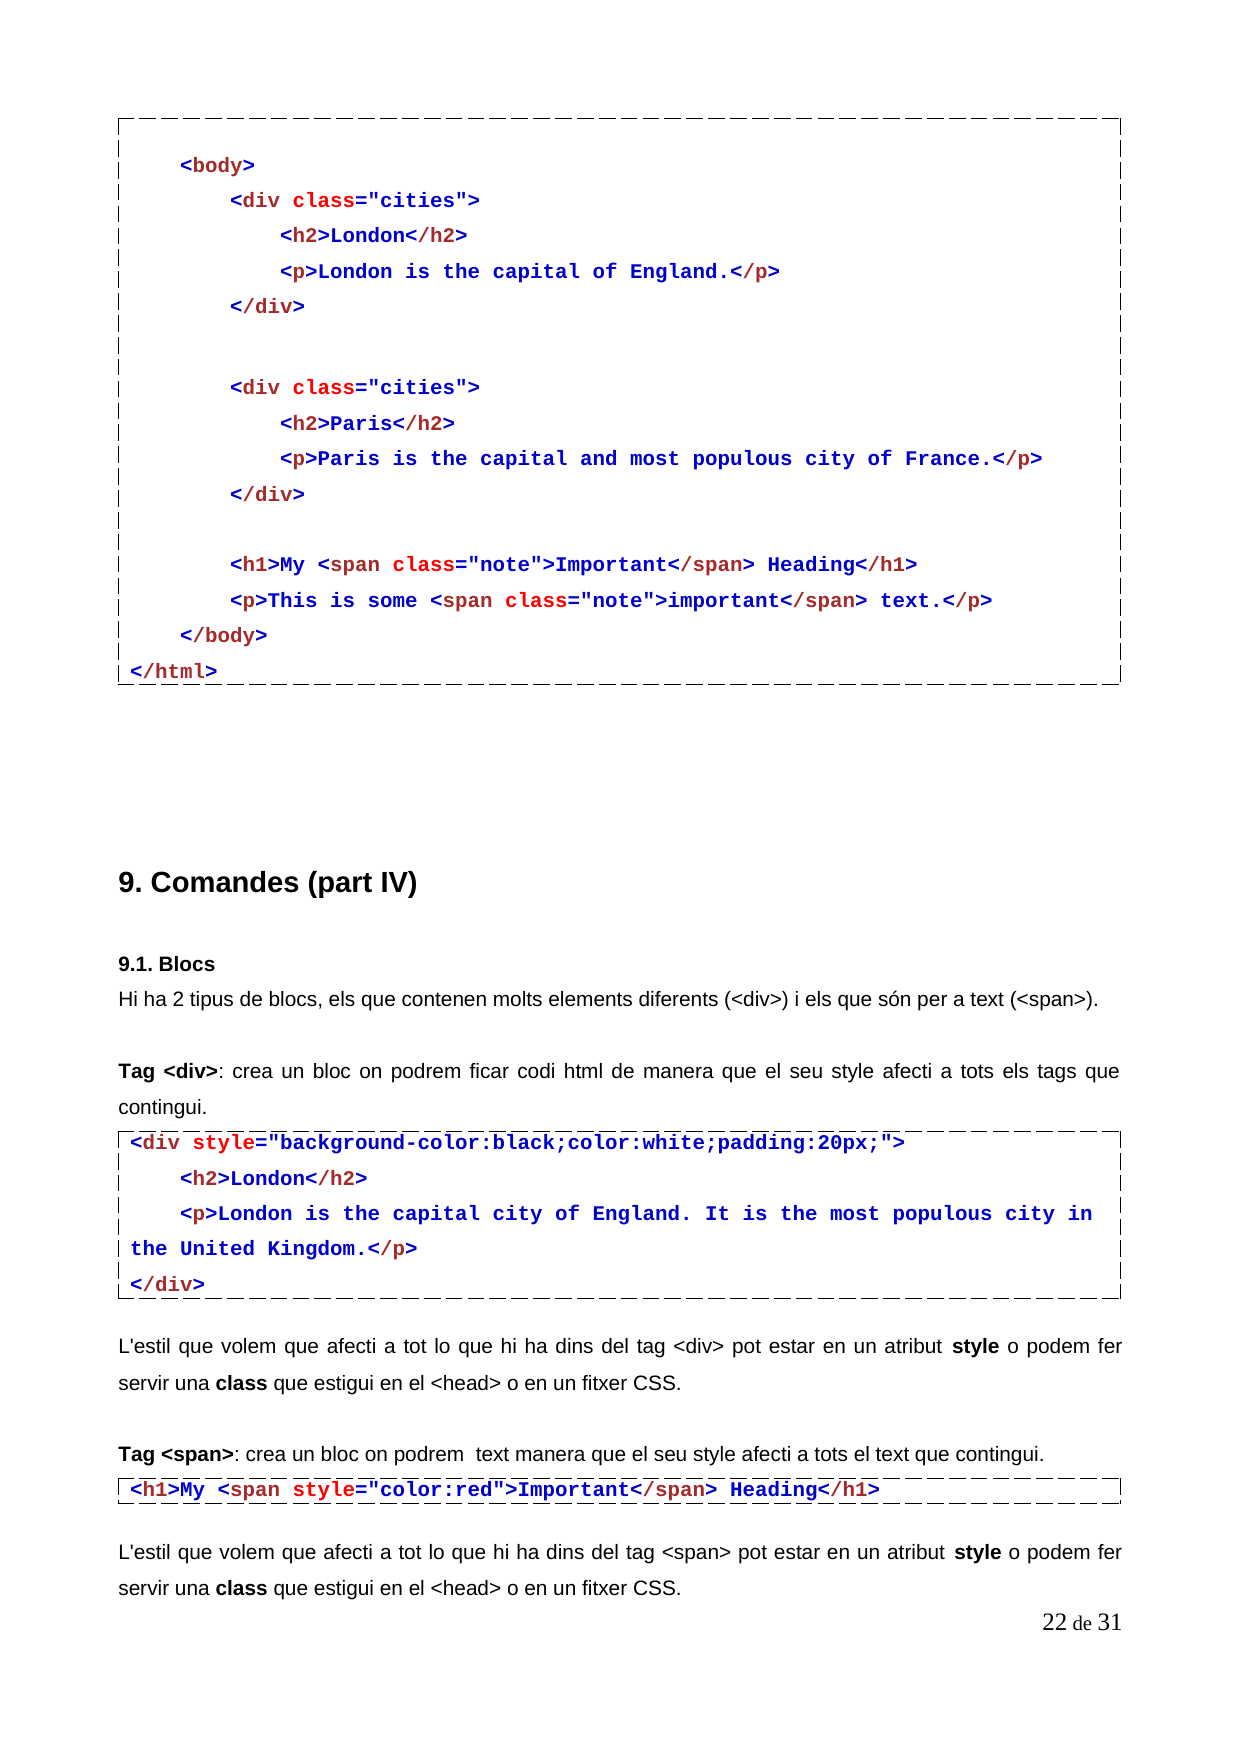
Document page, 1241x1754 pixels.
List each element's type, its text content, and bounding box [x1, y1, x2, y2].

table_header <div style="background-color:black;color:white;padding:20px;"> <h2>London</h2> <p>London is the capital city of England. It is the most populous city in the United Kingdom.</p> </div> [118, 1131, 1121, 1297]
text Tag <span>: crea un bloc on podrem text manera que el seu style afecti a tots el text que contingui. [118, 1442, 1122, 1466]
text Tag <div>: crea un bloc on podrem ficar codi html de manera que el seu style afecti a tots els tags que contingui. [118, 1059, 1122, 1119]
text L'estil que volem que afecti a tot lo que hi ha dins del tag <div> pot estar en un atribut style o podem fer servir una class que estigui en el <head> o en un fitxer CSS. [118, 1334, 1122, 1394]
text 9. Comandes (part IV) [118, 865, 1122, 899]
text Hi ha 2 tipus de blocs, els que contenen molts elements diferents (<div>) i els que són per a text (<span>). [118, 987, 1122, 1011]
table_header <body> <div class="cities"> <h2>London</h2> <p>London is the capital of England.</p> </div> <div class="cities"> <h2>Paris</h2> <p>Paris is the capital and most populous city of France.</p> </div> <h1>My <span class="note">Important</span> Heading</h1> <p>This is some <span class="note">important</span> text.</p> </body> </html> [118, 118, 1121, 684]
text 9.1. Blocs [118, 951, 1122, 975]
text L'estil que volem que afecti a tot lo que hi ha dins del tag <span> pot estar en un atribut style o podem fer servir una class que estigui en el <head> o en un fitxer CSS. [118, 1540, 1122, 1600]
table_header <h1>My <span style="color:red">Important</span> Heading</h1> [118, 1478, 1121, 1503]
